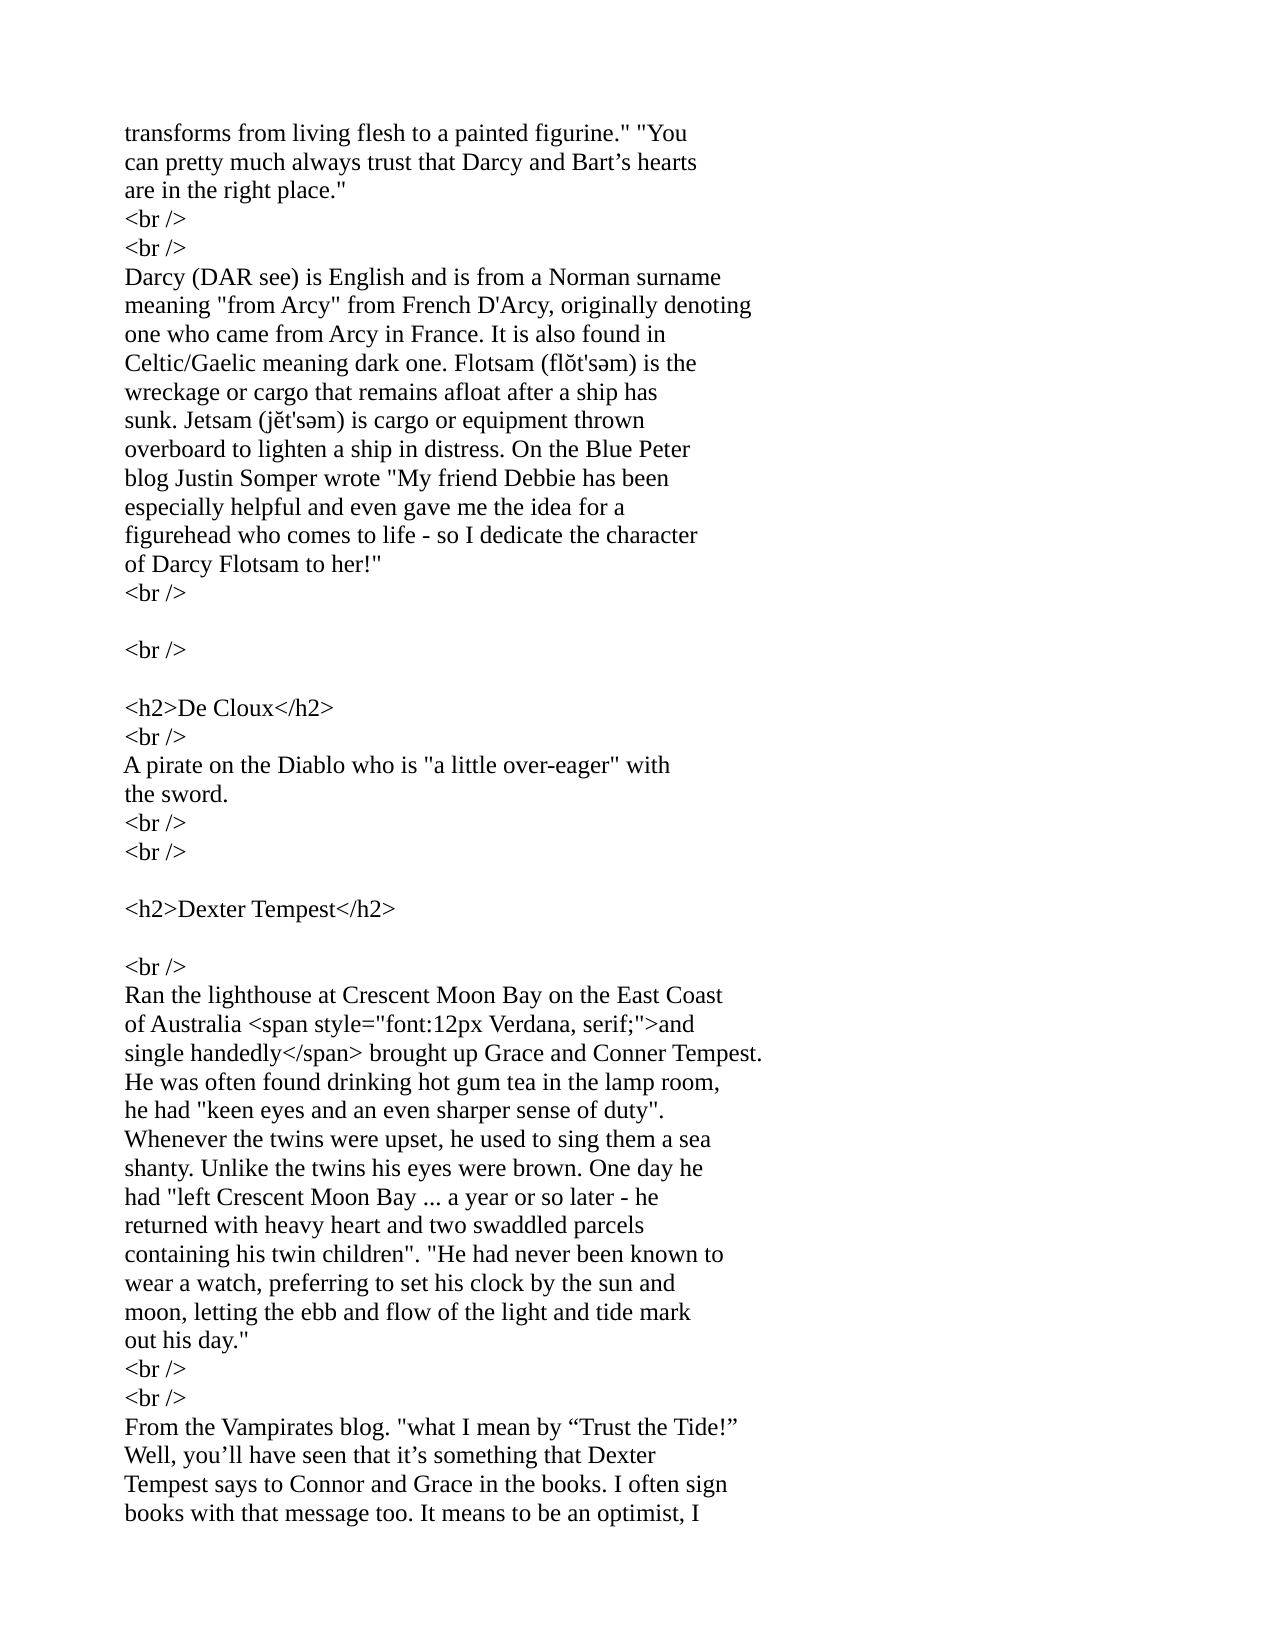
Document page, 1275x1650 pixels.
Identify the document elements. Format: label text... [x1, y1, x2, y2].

text of Darcy Flotsam to her!" [118, 549, 1157, 578]
text wear a watch, preferring to set his clock by the sun and [118, 1268, 1157, 1297]
text <h2>Dexter Tempest</h2> [118, 894, 1157, 923]
text <br /> [118, 952, 1157, 981]
text <br /> [118, 722, 1157, 751]
text sunk. Jetsam (jĕt'səm) is cargo or equipment thrown [118, 406, 1157, 434]
text Tempest says to Connor and Grace in the books. I often sign [118, 1469, 1157, 1498]
text <br /> [118, 837, 1157, 866]
text <h2>De Cloux</h2> [118, 693, 1157, 722]
text <br /> [118, 1383, 1157, 1412]
text out his day." [118, 1326, 1157, 1354]
text he had "keen eyes and an even sharper sense of duty". [118, 1096, 1157, 1124]
text wreckage or cargo that remains afloat after a ship has [118, 377, 1157, 406]
text Celtic/Gaelic meaning dark one. Flotsam (flŏt'səm) is the [118, 348, 1157, 377]
text <br /> [118, 636, 1157, 664]
text A pirate on the Diablo who is "a little over-eager" with [118, 751, 1157, 779]
text overboard to lighten a ship in distress. On the Blue Peter [118, 434, 1157, 463]
text blog Justin Somper wrote "My friend Debbie has been [118, 463, 1157, 492]
text books with that message too. It means to be an optimist, I [118, 1498, 1157, 1527]
text containing his twin children". "He had never been known to [118, 1239, 1157, 1268]
text shanty. Unlike the twins his eyes were brown. One day he [118, 1153, 1157, 1182]
text <br /> [118, 233, 1157, 262]
text Ran the lighthouse at Crescent Moon Bay on the East Coast [118, 981, 1157, 1009]
text From the Vampirates blog. "what I mean by “Trust the Tide!” [118, 1412, 1157, 1441]
text <br /> [118, 1354, 1157, 1383]
text figurehead who comes to life - so I dedicate the character [118, 521, 1157, 549]
text single handedly</span> brought up Grace and Conner Tempest. [118, 1038, 1157, 1067]
text <br /> [118, 578, 1157, 607]
text of Australia <span style="font:12px Verdana, serif;">and [118, 1009, 1157, 1038]
text the sword. [118, 779, 1157, 808]
text transforms from living flesh to a painted figurine." "You [118, 118, 1157, 147]
text especially helpful and even gave me the idea for a [118, 492, 1157, 521]
text are in the right place." [118, 176, 1157, 204]
text had "left Crescent Moon Bay ... a year or so later - he [118, 1182, 1157, 1211]
text meaning "from Arcy" from French D'Arcy, originally denoting [118, 291, 1157, 319]
text He was often found drinking hot gum tea in the lamp room, [118, 1067, 1157, 1096]
text one who came from Arcy in France. It is also found in [118, 319, 1157, 348]
text <br /> [118, 204, 1157, 233]
text moon, letting the ebb and flow of the light and tide mark [118, 1297, 1157, 1326]
text Darcy (DAR see) is English and is from a Norman surname [118, 262, 1157, 291]
text <br /> [118, 808, 1157, 837]
text can pretty much always trust that Darcy and Bart’s hearts [118, 147, 1157, 176]
text Whenever the twins were upset, he used to sing them a sea [118, 1124, 1157, 1153]
text Well, you’ll have seen that it’s something that Dexter [118, 1441, 1157, 1469]
text returned with heavy heart and two swaddled parcels [118, 1211, 1157, 1239]
